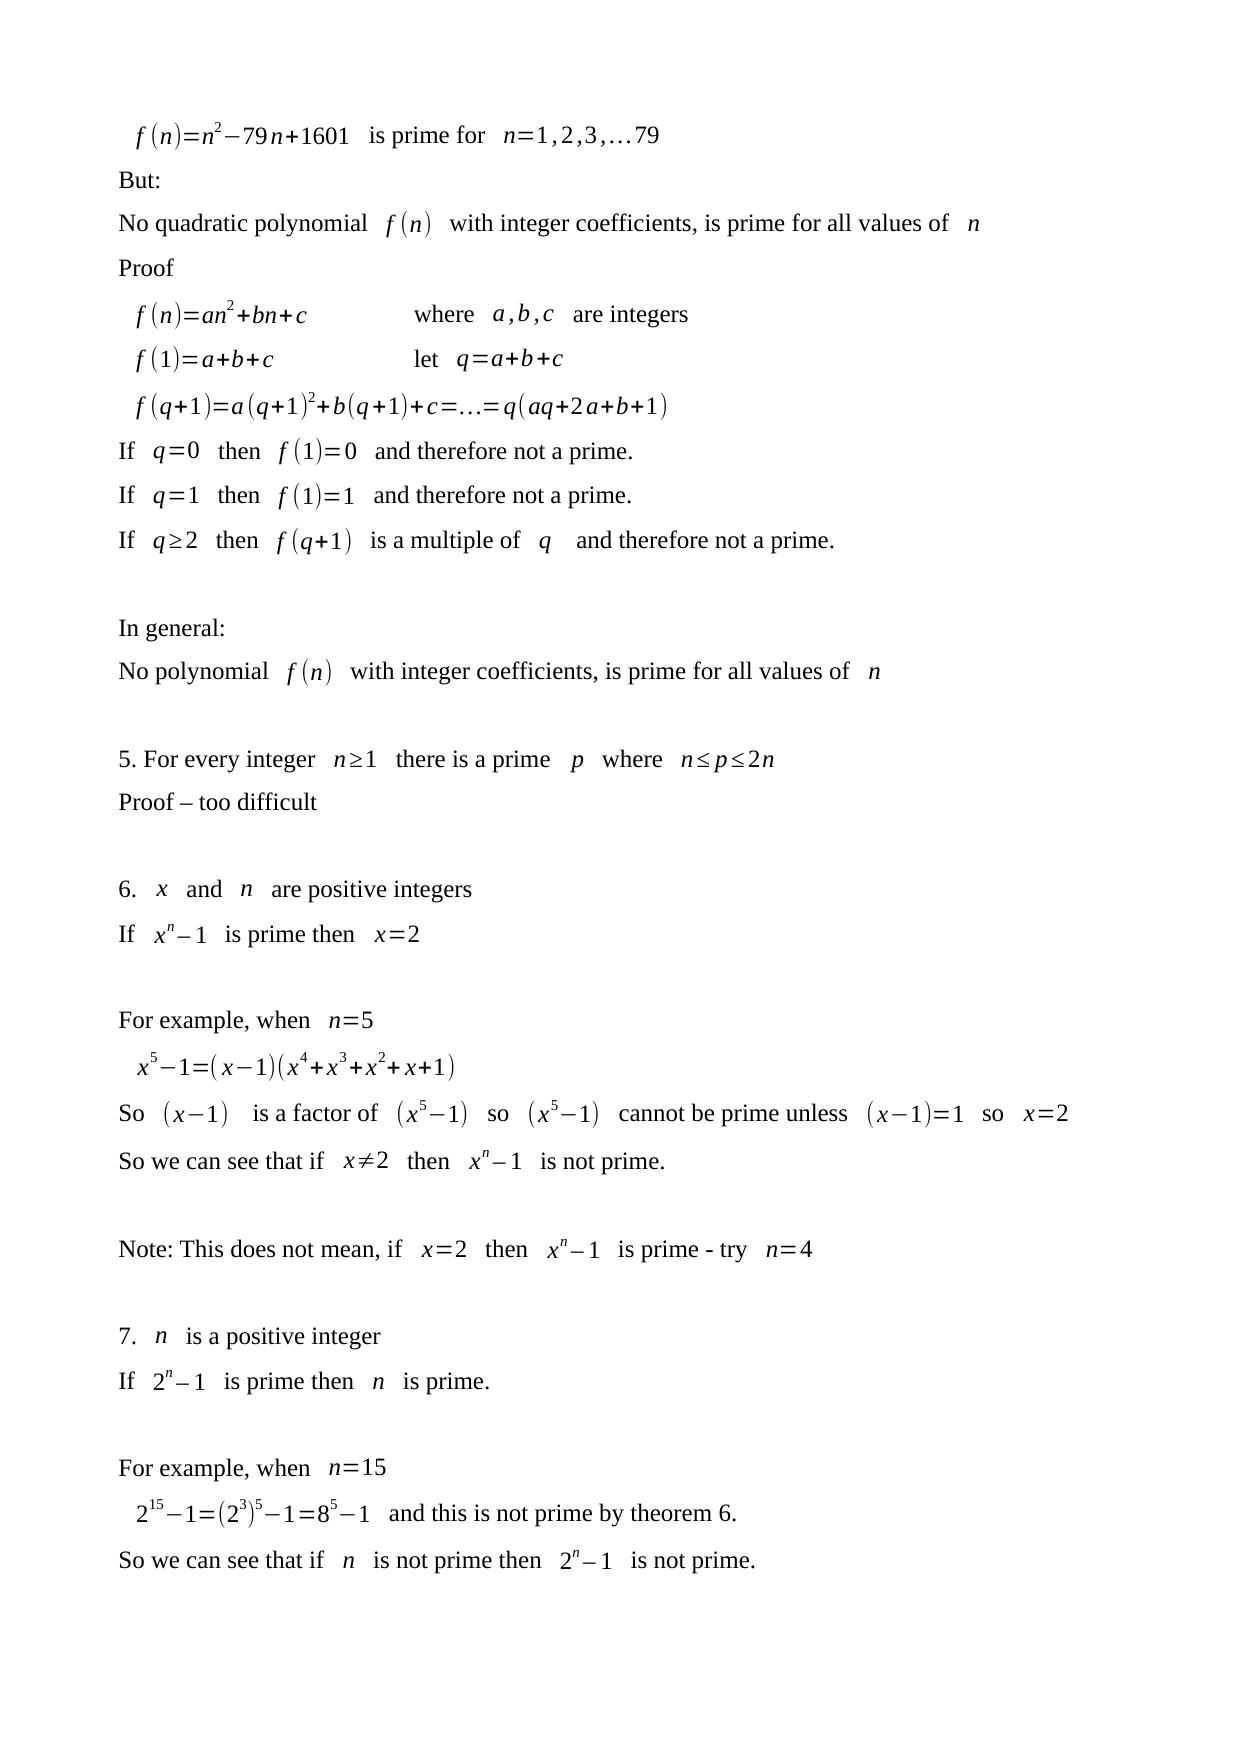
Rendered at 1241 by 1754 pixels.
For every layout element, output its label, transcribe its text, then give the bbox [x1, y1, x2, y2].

text In general: [118, 613, 1122, 642]
text No polynomialwith integer coefficients, is prime for all values of [118, 656, 1122, 687]
text whereare integers [118, 296, 1122, 329]
text For example, when [118, 1006, 1122, 1034]
text So we can see that ifthenis not prime. [118, 1143, 1122, 1174]
text Ifthenand therefore not a prime. [118, 436, 1122, 466]
text Proof – too difficult [118, 787, 1122, 816]
text So we can see that ifis not prime thenis not prime. [118, 1543, 1122, 1574]
text But: [118, 165, 1122, 194]
text So is a factor ofsocannot be prime unlessso [118, 1096, 1122, 1129]
text Ifis prime then [118, 917, 1122, 948]
text and this is not prime by theorem 6. [118, 1496, 1122, 1529]
text is prime for [118, 118, 1122, 151]
text 7.is a positive integer [118, 1321, 1122, 1349]
text Ifis prime thenis prime. [118, 1364, 1122, 1395]
text Proof [118, 253, 1122, 282]
text For example, when [118, 1453, 1122, 1481]
text Note: This does not mean, ifthenis prime - try [118, 1232, 1122, 1263]
text 5. For every integerthere is a primewhere [118, 744, 1122, 773]
text let [118, 344, 1122, 374]
text Ifthenand therefore not a prime. [118, 481, 1122, 511]
text Ifthenis a multiple of and therefore not a prime. [118, 525, 1122, 556]
text No quadratic polynomialwith integer coefficients, is prime for all values of [118, 208, 1122, 239]
text 6.andare positive integers [118, 874, 1122, 902]
